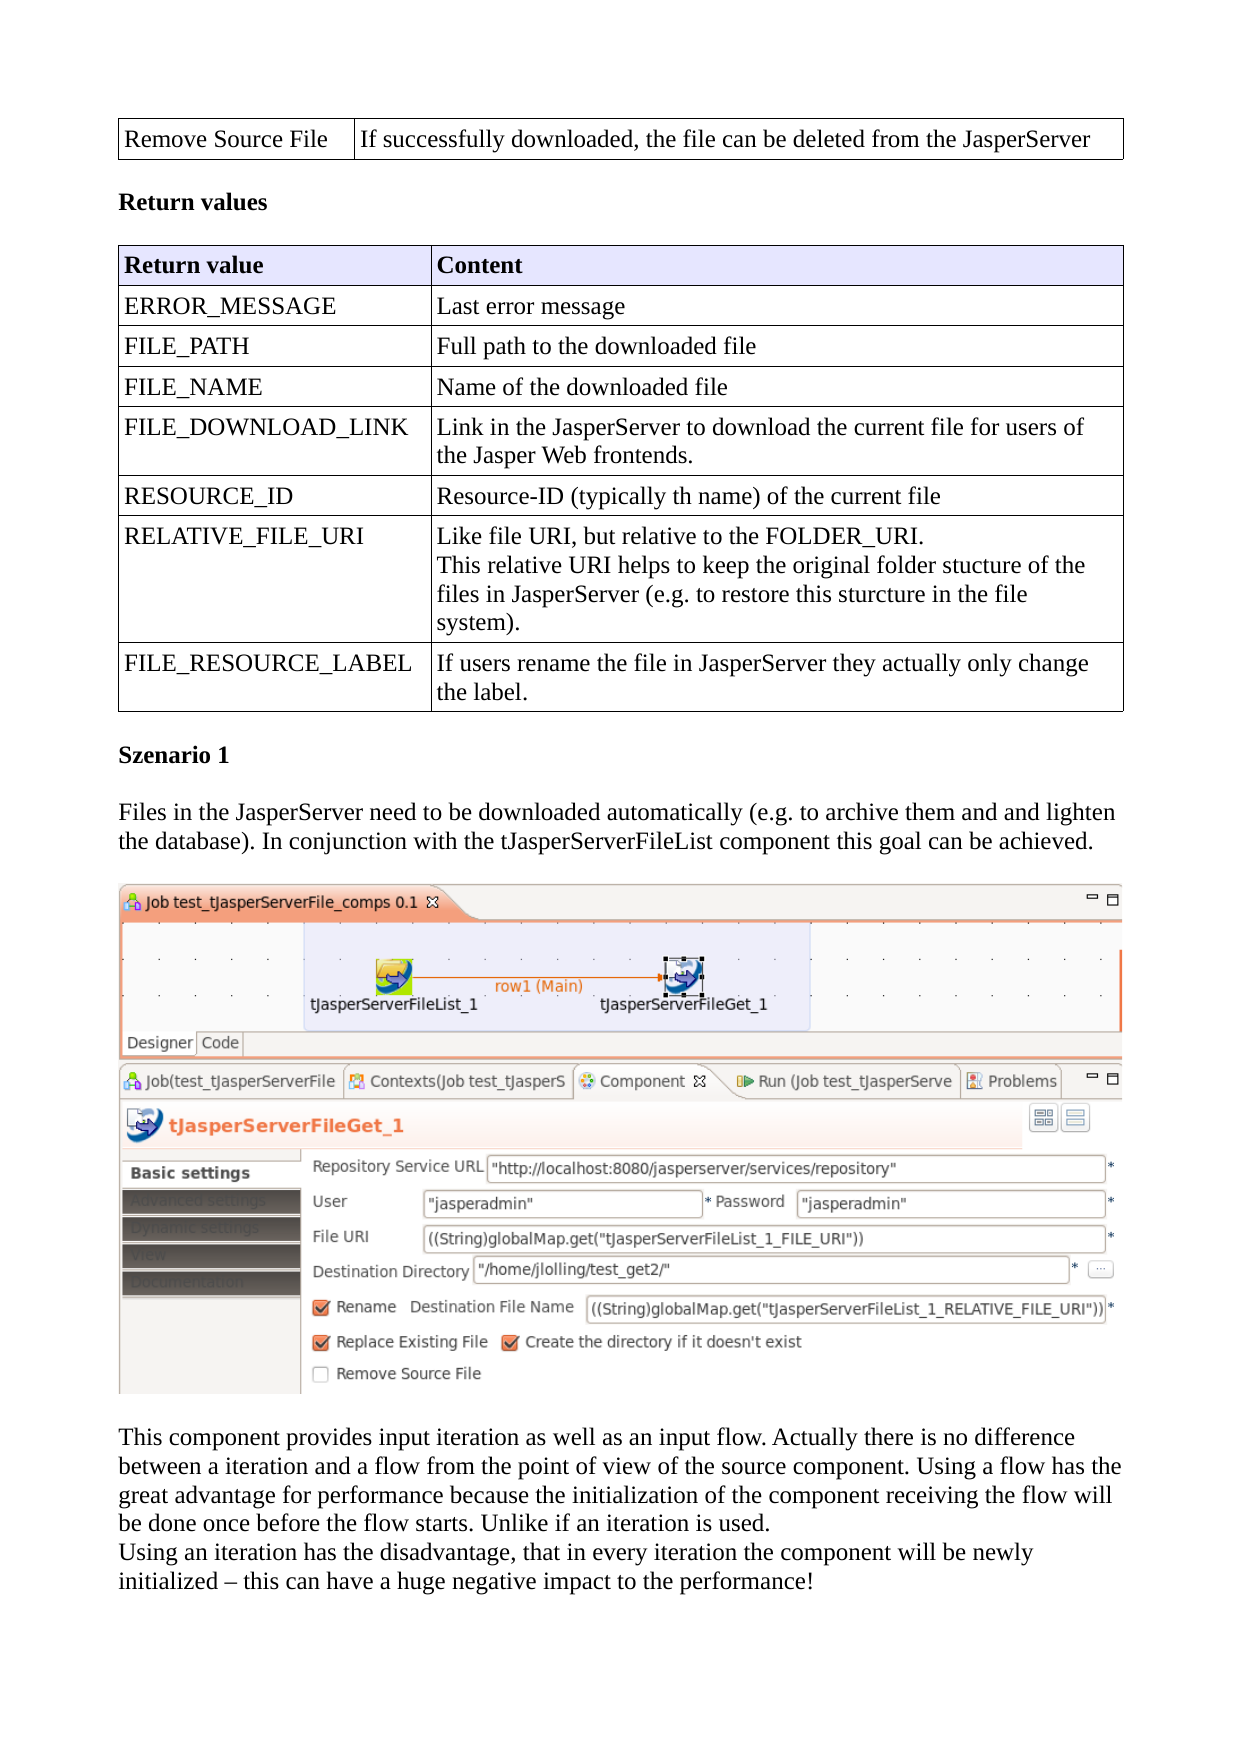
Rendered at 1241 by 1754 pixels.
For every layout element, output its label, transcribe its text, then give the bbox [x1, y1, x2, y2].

table_cell Last error message [432, 286, 1123, 325]
table_header Return value [119, 246, 431, 285]
table_cell FILE_RESOURCE_LABEL [119, 643, 431, 711]
table_cell FILE_PATH [119, 326, 431, 366]
text Using an iteration has the disadvantage, that in every iteration the component will be newly initialized – this can have a huge negative impact to the performance! [118, 1537, 1122, 1595]
table_cell Link in the JasperServer to download the current file for users of the Jasper Web frontends. [432, 407, 1123, 475]
text Return values [118, 187, 1122, 216]
table_cell Resource-ID (typically th name) of the current file [432, 476, 1123, 515]
text Szenario 1 [118, 740, 1122, 769]
picture [118, 883, 1123, 1394]
table_cell FILE_NAME [119, 367, 431, 406]
table_cell Full path to the downloaded file [432, 326, 1123, 366]
table_cell RELATIVE_FILE_URI [119, 516, 431, 642]
table_header Content [432, 246, 1123, 285]
text Files in the JasperServer need to be downloaded automatically (e.g. to archive them and and lighten the database). In conjunction with the tJasperServerFileList component this goal can be achieved. [118, 797, 1122, 855]
table_cell Name of the downloaded file [432, 367, 1123, 406]
table_cell ERROR_MESSAGE [119, 286, 431, 325]
table_cell Remove Source File [119, 119, 354, 158]
table_cell If users rename the file in JasperServer they actually only change the label. [432, 643, 1123, 711]
table_cell RESOURCE_ID [119, 476, 431, 515]
text This component provides input iteration as well as an input flow. Actually there is no difference between a iteration and a flow from the point of view of the source component. Using a flow has the great advantage for performance because the initialization of the component receiving the flow will be done once before the flow starts. Unlike if an iteration is used. [118, 1422, 1122, 1537]
table_cell FILE_DOWNLOAD_LINK [119, 407, 431, 475]
table_cell Like file URI, but relative to the FOLDER_URI. This relative URI helps to keep the original folder stucture of the files in JasperServer (e.g. to restore this sturcture in the file system). [432, 516, 1123, 642]
table_cell If successfully downloaded, the file can be deleted from the JasperServer [355, 119, 1123, 158]
